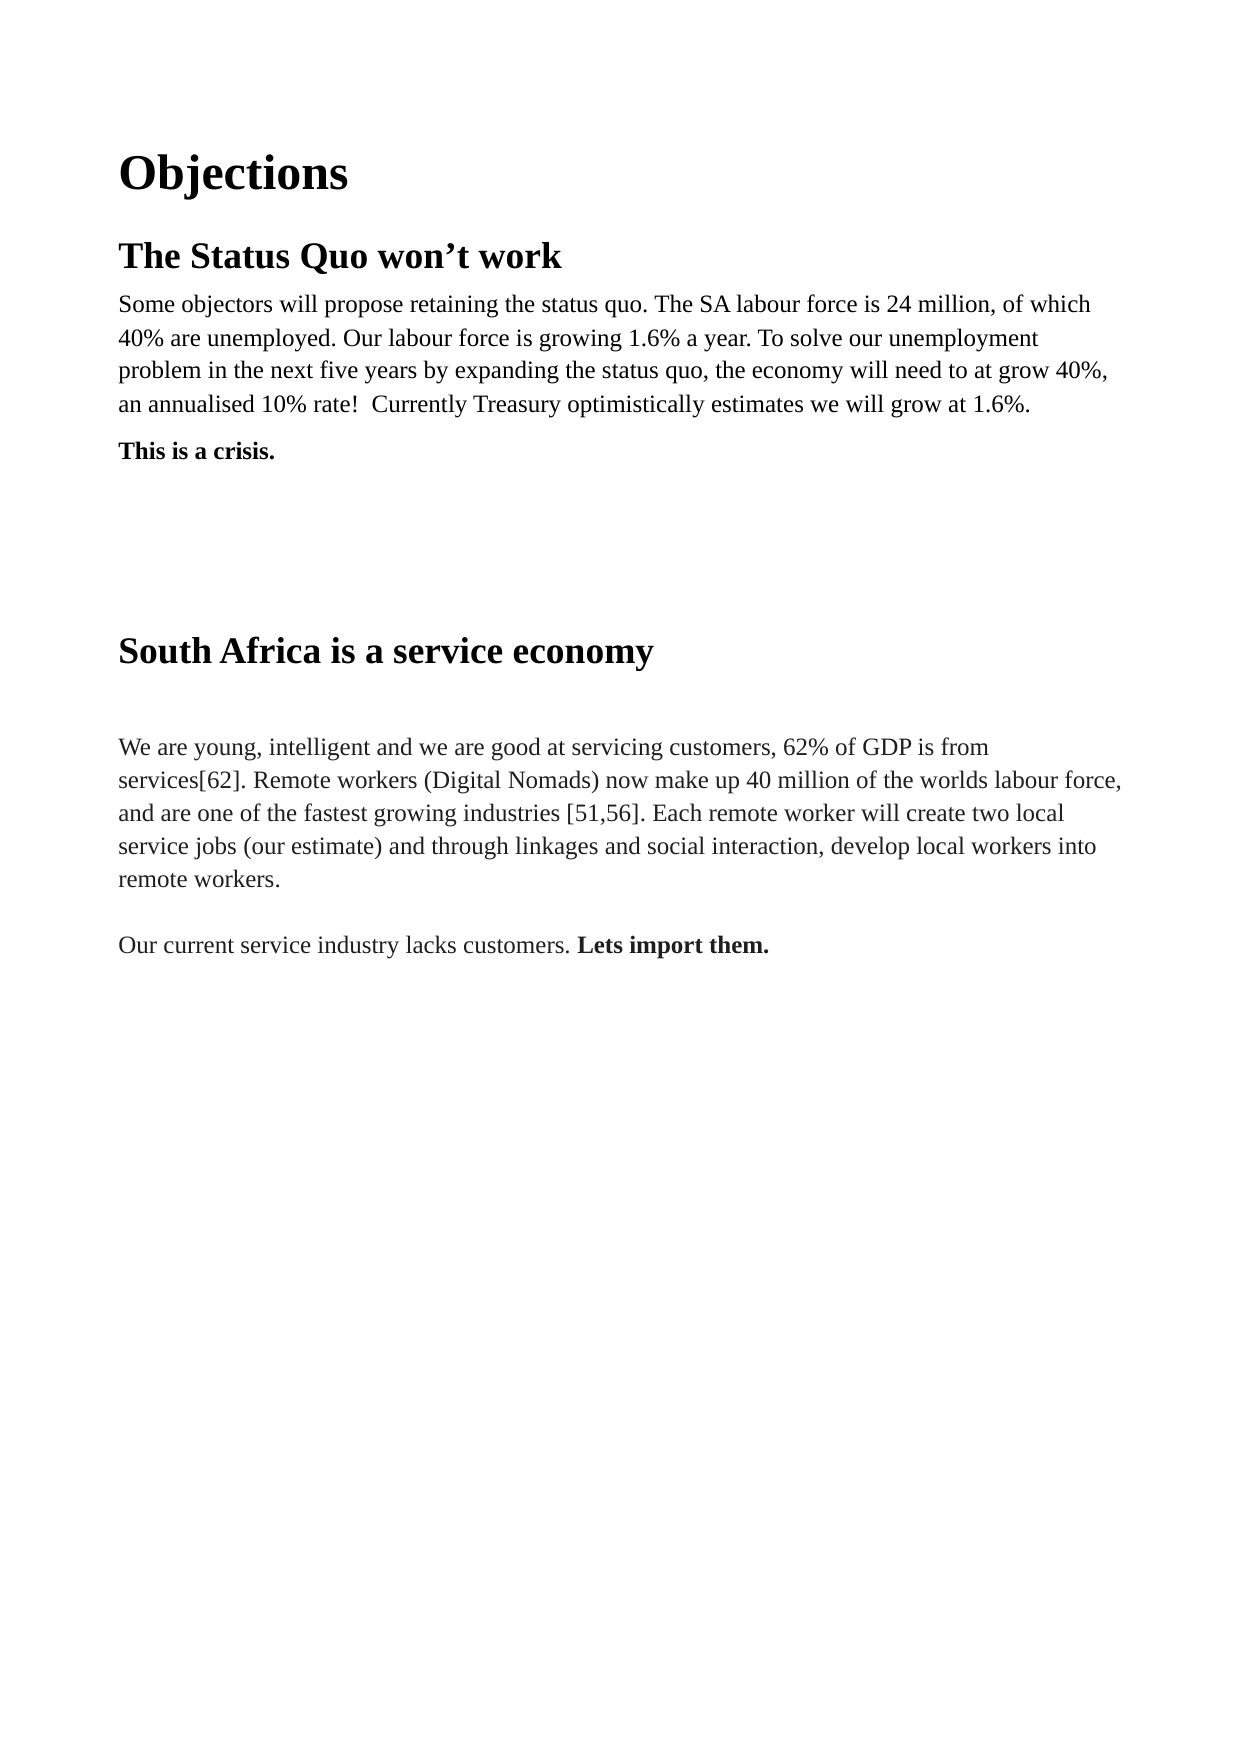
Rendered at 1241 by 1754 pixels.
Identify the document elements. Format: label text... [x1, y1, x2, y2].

text This is a crisis. [118, 436, 1122, 465]
text Our current service industry lacks customers. Lets import them. [118, 930, 1122, 959]
subtitle South Africa is a service economy [118, 629, 1122, 672]
subtitle Objections [118, 143, 1122, 201]
text Some objectors will propose retaining the status quo. The SA labour force is 24 million, of which 40% are unemployed. Our labour force is growing 1.6% a year. To solve our unemployment problem in the next five years by expanding the status quo, the economy will need to at grow 40%, an annualised 10% rate! Currently Treasury optimistically estimates we will grow at 1.6%. [118, 289, 1122, 417]
text We are young, intelligent and we are good at servicing customers, 62% of GDP is from services[62]. Remote workers (Digital Nomads) now make up 40 million of the worlds labour force, and are one of the fastest growing industries [51,56]. Each remote worker will create two local service jobs (our estimate) and through linkages and social interaction, develop local workers into remote workers. [118, 732, 1122, 893]
subtitle The Status Quo won’t work [118, 234, 1122, 277]
